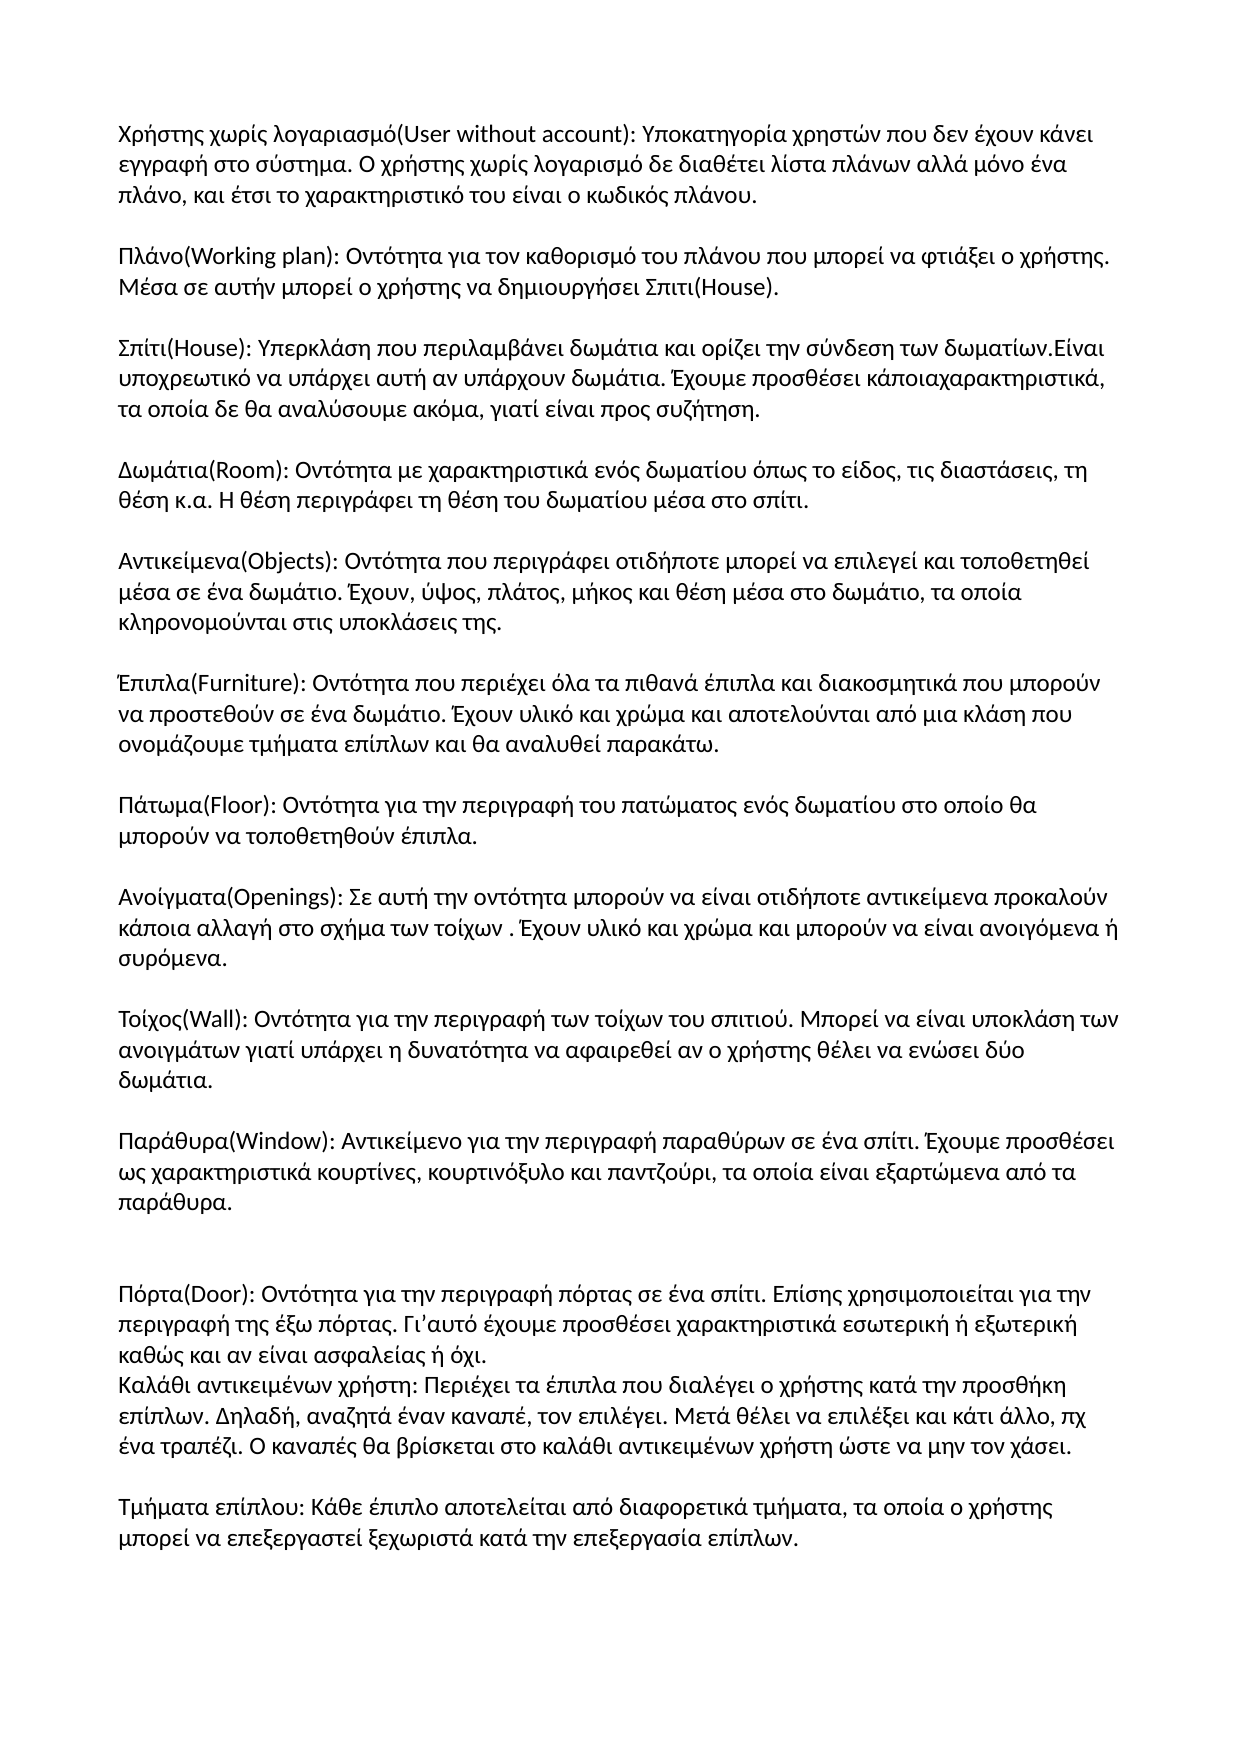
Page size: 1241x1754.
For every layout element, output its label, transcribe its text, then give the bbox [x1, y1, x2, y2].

text Δωμάτια(Room): Οντότητα με χαρακτηριστικά ενός δωματίου όπως το είδος, τις διαστάσεις, τη θέση κ.α. Η θέση περιγράφει τη θέση του δωματίου μέσα στο σπίτι. [118, 454, 1122, 515]
text Χρήστης χωρίς λογαριασμό(User without account): Υποκατηγορία χρηστών που δεν έχουν κάνει εγγραφή στο σύστημα. Ο χρήστης χωρίς λογαρισμό δε διαθέτει λίστα πλάνων αλλά μόνο ένα πλάνο, και έτσι το χαρακτηριστικό του είναι ο κωδικός πλάνου. [118, 118, 1122, 210]
text Σπίτι(House): Υπερκλάση που περιλαμβάνει δωμάτια και ορίζει την σύνδεση των δωματίων.Είναι υποχρεωτικό να υπάρχει αυτή αν υπάρχουν δωμάτια. Έχουμε προσθέσει κάποιαχαρακτηριστικά, τα οποία δε θα αναλύσουμε ακόμα, γιατί είναι προς συζήτηση. [118, 332, 1122, 423]
text Τοίχος(Wall): Οντότητα για την περιγραφή των τοίχων του σπιτιού. Μπορεί να είναι υποκλάση των ανοιγμάτων γιατί υπάρχει η δυνατότητα να αφαιρεθεί αν ο χρήστης θέλει να ενώσει δύο δωμάτια. [118, 1003, 1122, 1095]
text Πάτωμα(Floor): Οντότητα για την περιγραφή του πατώματος ενός δωματίου στο οποίο θα μπορούν να τοποθετηθούν έπιπλα. [118, 789, 1122, 851]
text Πόρτα(Door): Οντότητα για την περιγραφή πόρτας σε ένα σπίτι. Επίσης χρησιμοποιείται για την περιγραφή της έξω πόρτας. Γι’αυτό έχουμε προσθέσει χαρακτηριστικά εσωτερική ή εξωτερική καθώς και αν είναι ασφαλείας ή όχι. [118, 1278, 1122, 1369]
text Παράθυρα(Window): Αντικείμενο για την περιγραφή παραθύρων σε ένα σπίτι. Έχουμε προσθέσει ως χαρακτηριστικά κουρτίνες, κουρτινόξυλο και παντζούρι, τα οποία είναι εξαρτώμενα από τα παράθυρα. [118, 1125, 1122, 1217]
text Τμήματα επίπλου: Κάθε έπιπλο αποτελείται από διαφορετικά τμήματα, τα οποία ο χρήστης μπορεί να επεξεργαστεί ξεχωριστά κατά την επεξεργασία επίπλων. [118, 1492, 1122, 1553]
text Αντικείμενα(Objects): Οντότητα που περιγράφει οτιδήποτε μπορεί να επιλεγεί και τοποθετηθεί μέσα σε ένα δωμάτιο. Έχουν, ύψος, πλάτος, μήκος και θέση μέσα στο δωμάτιο, τα οποία κληρονομούνται στις υποκλάσεις της. [118, 545, 1122, 637]
text Ανοίγματα(Openings): Σε αυτή την οντότητα μπορούν να είναι οτιδήποτε αντικείμενα προκαλούν κάποια αλλαγή στο σχήμα των τοίχων . Έχουν υλικό και χρώμα και μπορούν να είναι ανοιγόμενα ή συρόμενα. [118, 881, 1122, 973]
text Πλάνο(Working plan): Οντότητα για τον καθορισμό του πλάνου που μπορεί να φτιάξει ο χρήστης. Μέσα σε αυτήν μπορεί ο χρήστης να δημιουργήσει Σπιτι(House). [118, 240, 1122, 301]
text Καλάθι αντικειμένων χρήστη: Περιέχει τα έπιπλα που διαλέγει ο χρήστης κατά την προσθήκη επίπλων. Δηλαδή, αναζητά έναν καναπέ, τον επιλέγει. Μετά θέλει να επιλέξει και κάτι άλλο, πχ ένα τραπέζι. Ο καναπές θα βρίσκεται στο καλάθι αντικειμένων χρήστη ώστε να μην τον χάσει. [118, 1369, 1122, 1461]
text Έπιπλα(Furniture): Οντότητα που περιέχει όλα τα πιθανά έπιπλα και διακοσμητικά που μπορούν να προστεθούν σε ένα δωμάτιο. Έχουν υλικό και χρώμα και αποτελούνται από μια κλάση που ονομάζουμε τμήματα επίπλων και θα αναλυθεί παρακάτω. [118, 667, 1122, 759]
